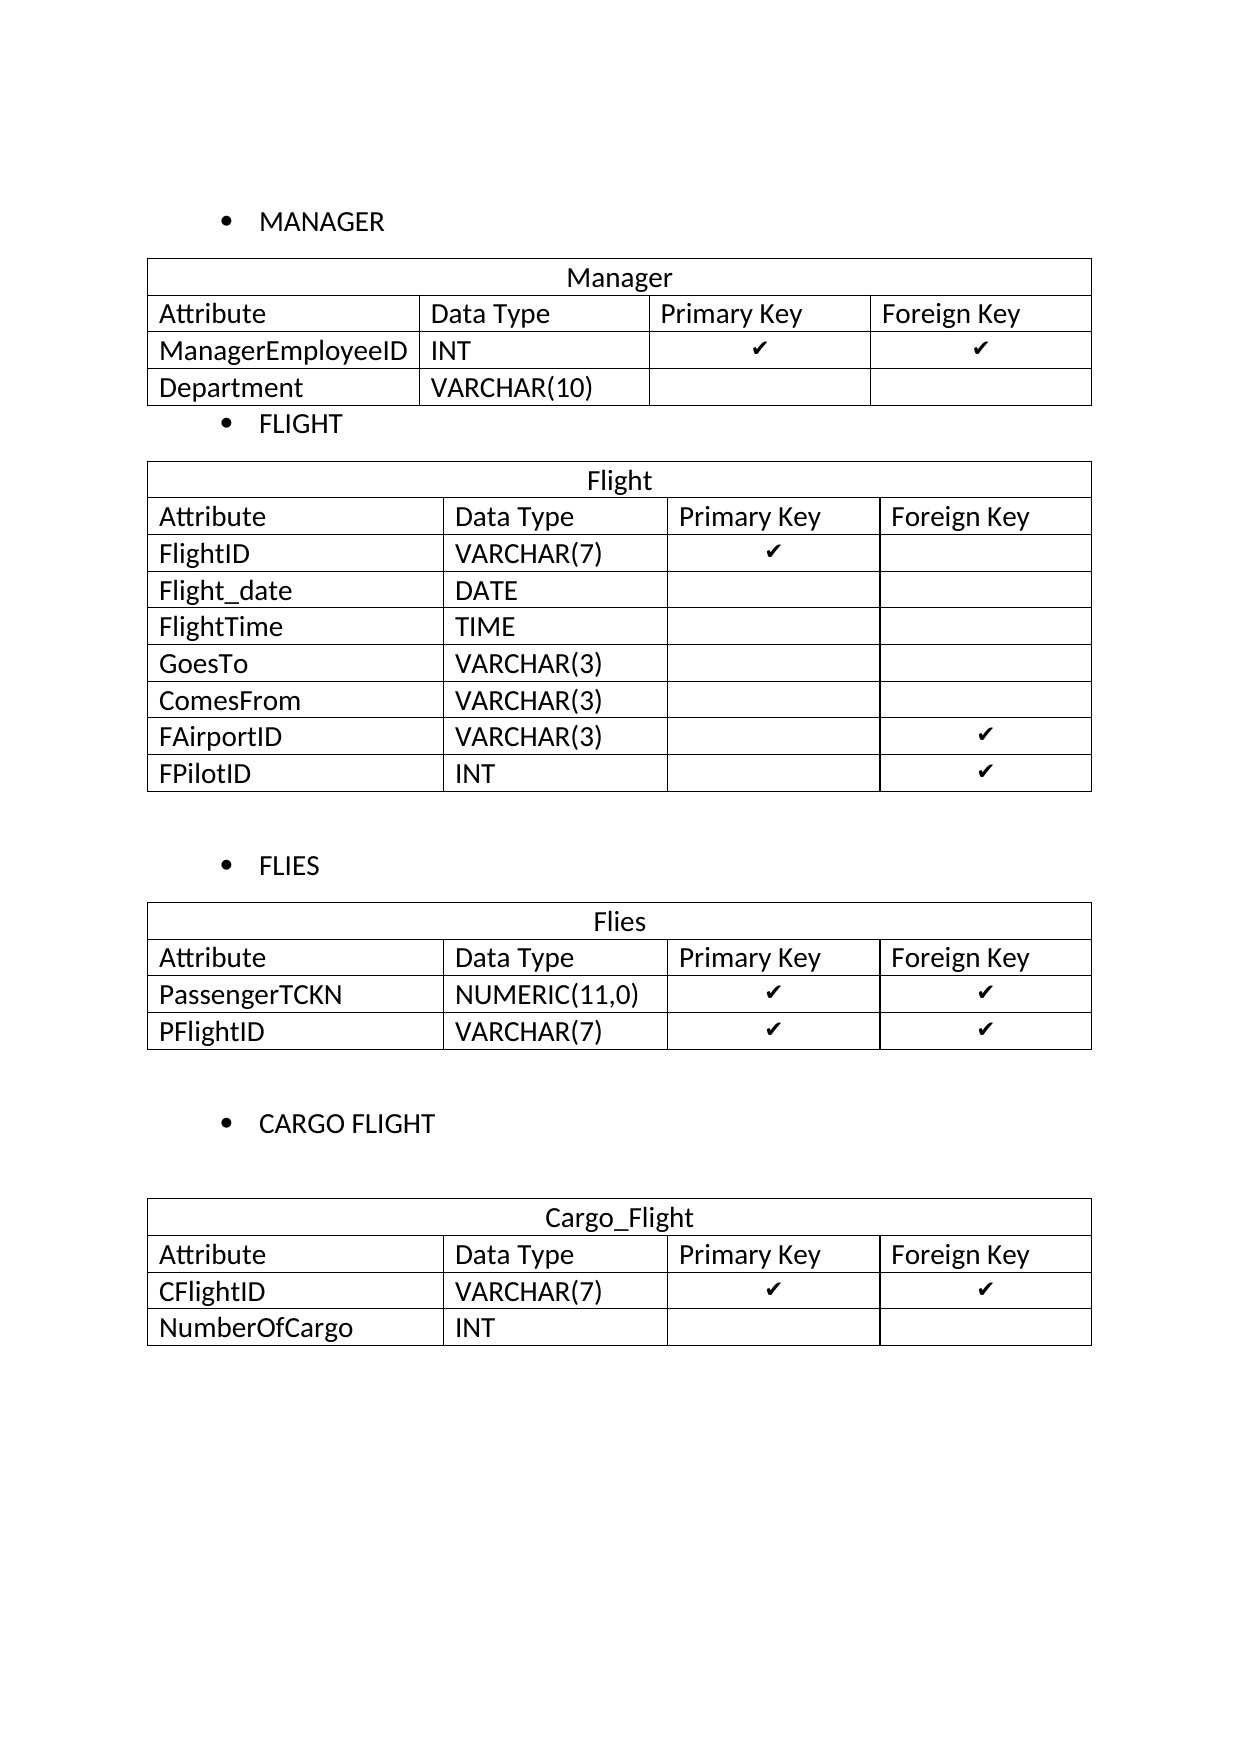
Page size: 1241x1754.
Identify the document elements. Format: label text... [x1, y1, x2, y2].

table_cell ManagerEmployeeID [148, 332, 419, 368]
table_cell ✔ [881, 976, 1091, 1012]
table_cell [881, 535, 1091, 571]
table_cell [668, 645, 879, 681]
table_cell Foreign Key [881, 940, 1091, 975]
table_cell INT [444, 1309, 667, 1345]
table_cell [668, 755, 879, 791]
table_cell VARCHAR(7) [444, 535, 667, 571]
table_cell ✔ [668, 976, 879, 1012]
table_cell [650, 369, 870, 404]
table_cell FPilotID [148, 755, 443, 791]
table_cell [871, 369, 1091, 404]
table_cell ✔ [881, 755, 1091, 791]
table_cell ✔ [668, 1273, 879, 1308]
table_header Flight [148, 462, 1091, 497]
table_cell [668, 572, 879, 607]
table_cell Foreign Key [871, 296, 1091, 331]
table_cell Foreign Key [881, 498, 1091, 534]
table_cell Data Type [444, 1236, 667, 1272]
table_cell ✔ [881, 1013, 1091, 1048]
list CARGO FLIGHT [221, 1105, 1093, 1140]
table_cell Data Type [444, 940, 667, 975]
table_cell FlightTime [148, 608, 443, 644]
table_cell Flight_date [148, 572, 443, 607]
table_cell Primary Key [668, 498, 879, 534]
table_cell NUMERIC(11,0) [444, 976, 667, 1012]
table_cell [668, 682, 879, 717]
table_cell Primary Key [668, 1236, 879, 1272]
table_cell DATE [444, 572, 667, 607]
table_cell Attribute [148, 940, 443, 975]
table_cell [881, 608, 1091, 644]
table_cell FAirportID [148, 718, 443, 754]
table_cell Primary Key [650, 296, 870, 331]
table_cell NumberOfCargo [148, 1309, 443, 1345]
table_cell TIME [444, 608, 667, 644]
table_cell VARCHAR(10) [420, 369, 649, 404]
table_header Cargo_Flight [148, 1199, 1091, 1235]
table_cell ✔ [881, 718, 1091, 754]
table_cell ComesFrom [148, 682, 443, 717]
table_cell [881, 682, 1091, 717]
table_header Manager [148, 259, 1091, 294]
table_cell ✔ [881, 1273, 1091, 1308]
table_cell [668, 608, 879, 644]
table_cell [668, 718, 879, 754]
table_cell FlightID [148, 535, 443, 571]
table_cell [881, 645, 1091, 681]
table_cell VARCHAR(7) [444, 1013, 667, 1048]
list FLIGHT [221, 406, 1093, 441]
table_cell CFlightID [148, 1273, 443, 1308]
table_cell Attribute [148, 1236, 443, 1272]
table_cell VARCHAR(7) [444, 1273, 667, 1308]
table_cell GoesTo [148, 645, 443, 681]
table_cell PassengerTCKN [148, 976, 443, 1012]
table_cell Primary Key [668, 940, 879, 975]
table_cell Foreign Key [881, 1236, 1091, 1272]
table_cell Attribute [148, 296, 419, 331]
table_cell INT [444, 755, 667, 791]
table_cell PFlightID [148, 1013, 443, 1048]
table_cell ✔ [668, 1013, 879, 1048]
table_cell VARCHAR(3) [444, 645, 667, 681]
table_cell ✔ [668, 535, 879, 571]
table_cell INT [420, 332, 649, 368]
table_cell ✔ [650, 332, 870, 368]
table_cell [881, 1309, 1091, 1345]
table_cell VARCHAR(3) [444, 682, 667, 717]
table_header Flies [148, 903, 1091, 938]
list FLIES [221, 847, 1093, 882]
table_cell [881, 572, 1091, 607]
table_cell Data Type [420, 296, 649, 331]
table_cell [668, 1309, 879, 1345]
table_cell Data Type [444, 498, 667, 534]
table_cell VARCHAR(3) [444, 718, 667, 754]
table_cell ✔ [871, 332, 1091, 368]
table_cell Attribute [148, 498, 443, 534]
list MANAGER [221, 203, 1093, 238]
table_cell Department [148, 369, 419, 404]
